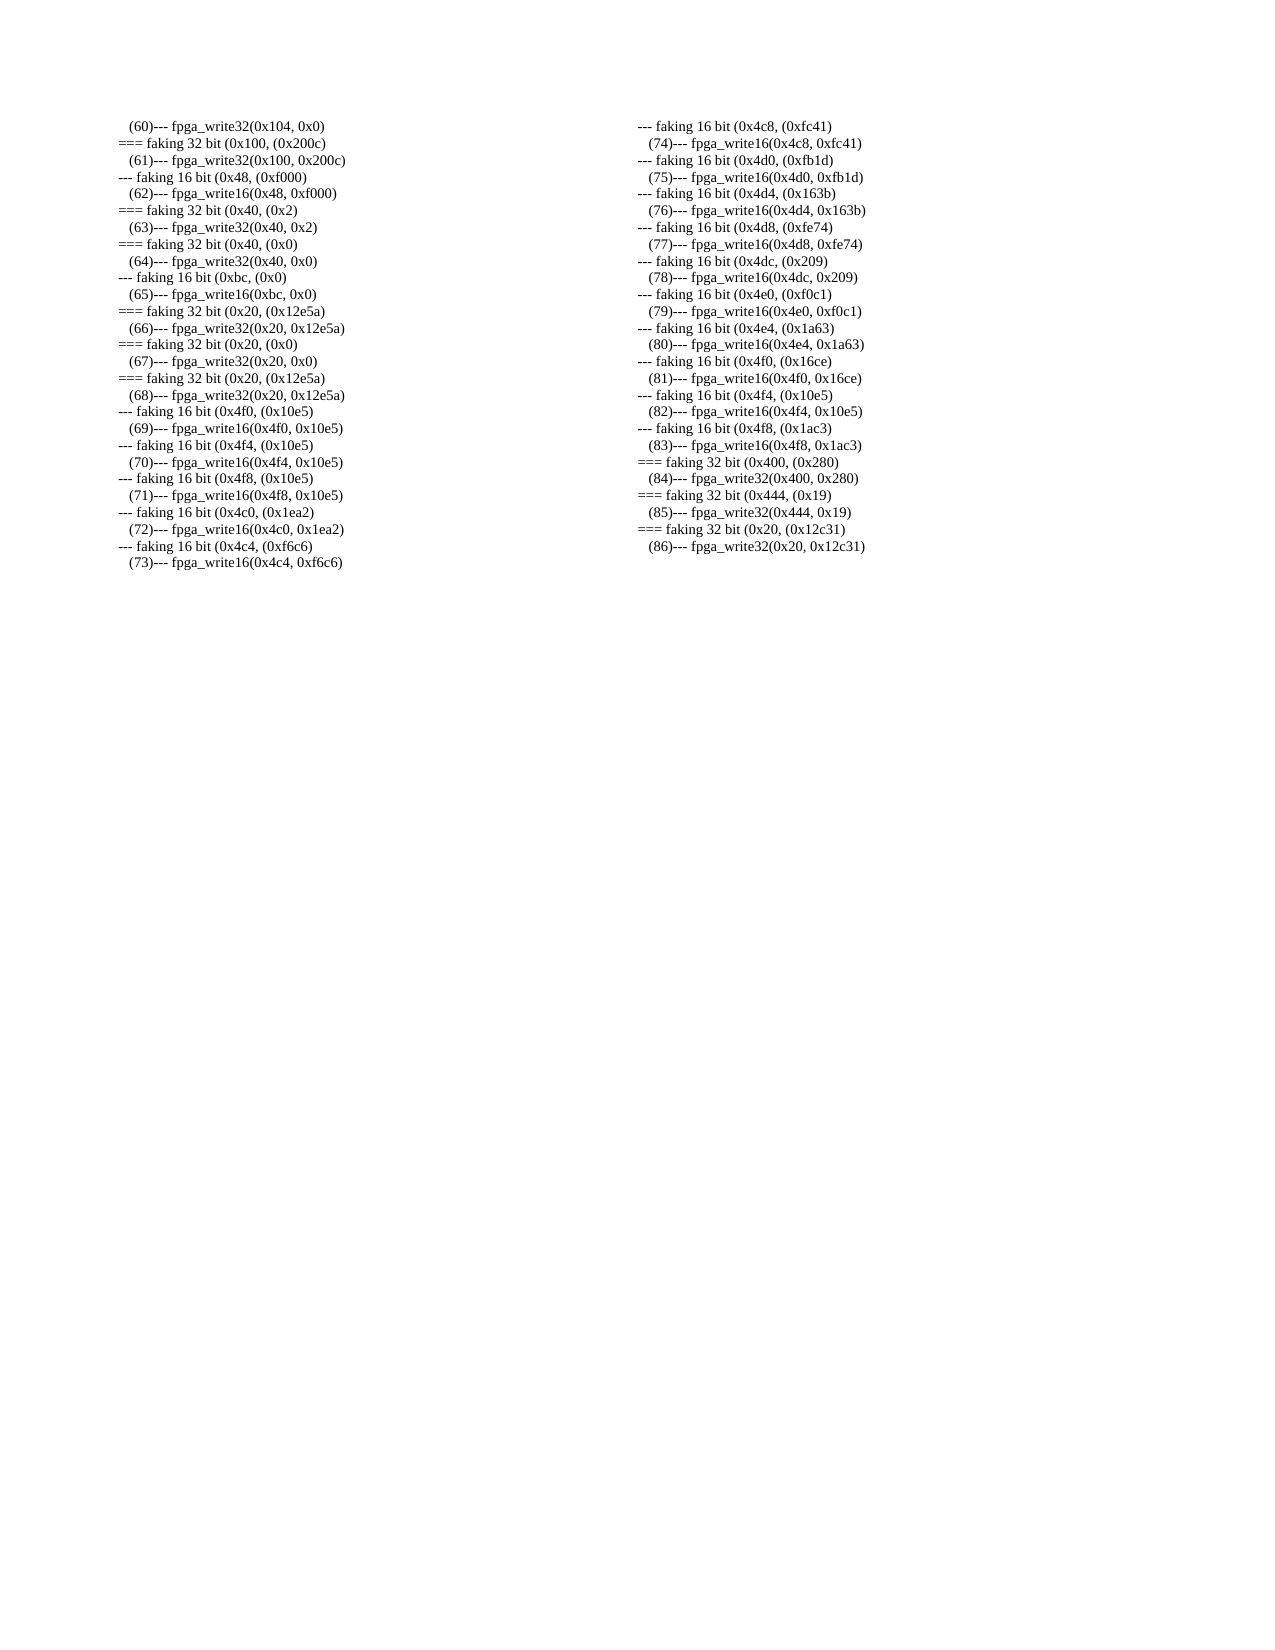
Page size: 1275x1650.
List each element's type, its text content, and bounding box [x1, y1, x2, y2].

text (79)--- fpga_write16(0x4e0, 0xf0c1) [637, 303, 1157, 319]
text --- faking 16 bit (0x4d0, (0xfb1d) [637, 152, 1157, 168]
text --- faking 16 bit (0x4f4, (0x10e5) [637, 386, 1157, 403]
text --- faking 16 bit (0x4d4, (0x163b) [637, 185, 1157, 202]
text === faking 32 bit (0x444, (0x19) [637, 487, 1157, 504]
text (68)--- fpga_write32(0x20, 0x12e5a) [118, 386, 637, 403]
text (61)--- fpga_write32(0x100, 0x200c) [118, 152, 637, 168]
text (64)--- fpga_write32(0x40, 0x0) [118, 252, 637, 269]
text (71)--- fpga_write16(0x4f8, 0x10e5) [118, 487, 637, 504]
text (84)--- fpga_write32(0x400, 0x280) [637, 470, 1157, 487]
text (75)--- fpga_write16(0x4d0, 0xfb1d) [637, 168, 1157, 185]
text (63)--- fpga_write32(0x40, 0x2) [118, 219, 637, 236]
text === faking 32 bit (0x400, (0x280) [637, 453, 1157, 470]
text --- faking 16 bit (0x4f8, (0x10e5) [118, 470, 637, 487]
text --- faking 16 bit (0x4e0, (0xf0c1) [637, 286, 1157, 303]
text --- faking 16 bit (0x4f0, (0x16ce) [637, 353, 1157, 370]
text --- faking 16 bit (0x4d8, (0xfe74) [637, 219, 1157, 236]
text --- faking 16 bit (0x4dc, (0x209) [637, 252, 1157, 269]
text (74)--- fpga_write16(0x4c8, 0xfc41) [637, 135, 1157, 152]
text === faking 32 bit (0x20, (0x0) [118, 336, 637, 353]
text (86)--- fpga_write32(0x20, 0x12c31) [637, 537, 1157, 554]
text --- faking 16 bit (0x4f8, (0x1ac3) [637, 420, 1157, 437]
text === faking 32 bit (0x40, (0x0) [118, 236, 637, 252]
text (83)--- fpga_write16(0x4f8, 0x1ac3) [637, 437, 1157, 453]
text --- faking 16 bit (0xbc, (0x0) [118, 269, 637, 286]
text (69)--- fpga_write16(0x4f0, 0x10e5) [118, 420, 637, 437]
text === faking 32 bit (0x20, (0x12c31) [637, 521, 1157, 537]
text --- faking 16 bit (0x4c8, (0xfc41) [637, 118, 1157, 135]
text --- faking 16 bit (0x4c0, (0x1ea2) [118, 504, 637, 521]
text --- faking 16 bit (0x4e4, (0x1a63) [637, 319, 1157, 336]
text === faking 32 bit (0x20, (0x12e5a) [118, 303, 637, 319]
text (66)--- fpga_write32(0x20, 0x12e5a) [118, 319, 637, 336]
text (78)--- fpga_write16(0x4dc, 0x209) [637, 269, 1157, 286]
text --- faking 16 bit (0x4c4, (0xf6c6) [118, 537, 637, 554]
text === faking 32 bit (0x40, (0x2) [118, 202, 637, 219]
text --- faking 16 bit (0x4f4, (0x10e5) [118, 437, 637, 453]
text (72)--- fpga_write16(0x4c0, 0x1ea2) [118, 521, 637, 537]
text (60)--- fpga_write32(0x104, 0x0) [118, 118, 637, 135]
text (82)--- fpga_write16(0x4f4, 0x10e5) [637, 403, 1157, 420]
text (85)--- fpga_write32(0x444, 0x19) [637, 504, 1157, 521]
text (65)--- fpga_write16(0xbc, 0x0) [118, 286, 637, 303]
text (81)--- fpga_write16(0x4f0, 0x16ce) [637, 370, 1157, 386]
text (80)--- fpga_write16(0x4e4, 0x1a63) [637, 336, 1157, 353]
text (77)--- fpga_write16(0x4d8, 0xfe74) [637, 236, 1157, 252]
text === faking 32 bit (0x20, (0x12e5a) [118, 370, 637, 386]
text (70)--- fpga_write16(0x4f4, 0x10e5) [118, 453, 637, 470]
text (67)--- fpga_write32(0x20, 0x0) [118, 353, 637, 370]
text --- faking 16 bit (0x48, (0xf000) [118, 168, 637, 185]
text --- faking 16 bit (0x4f0, (0x10e5) [118, 403, 637, 420]
text (62)--- fpga_write16(0x48, 0xf000) [118, 185, 637, 202]
text === faking 32 bit (0x100, (0x200c) [118, 135, 637, 152]
text (76)--- fpga_write16(0x4d4, 0x163b) [637, 202, 1157, 219]
text (73)--- fpga_write16(0x4c4, 0xf6c6) [118, 554, 637, 571]
